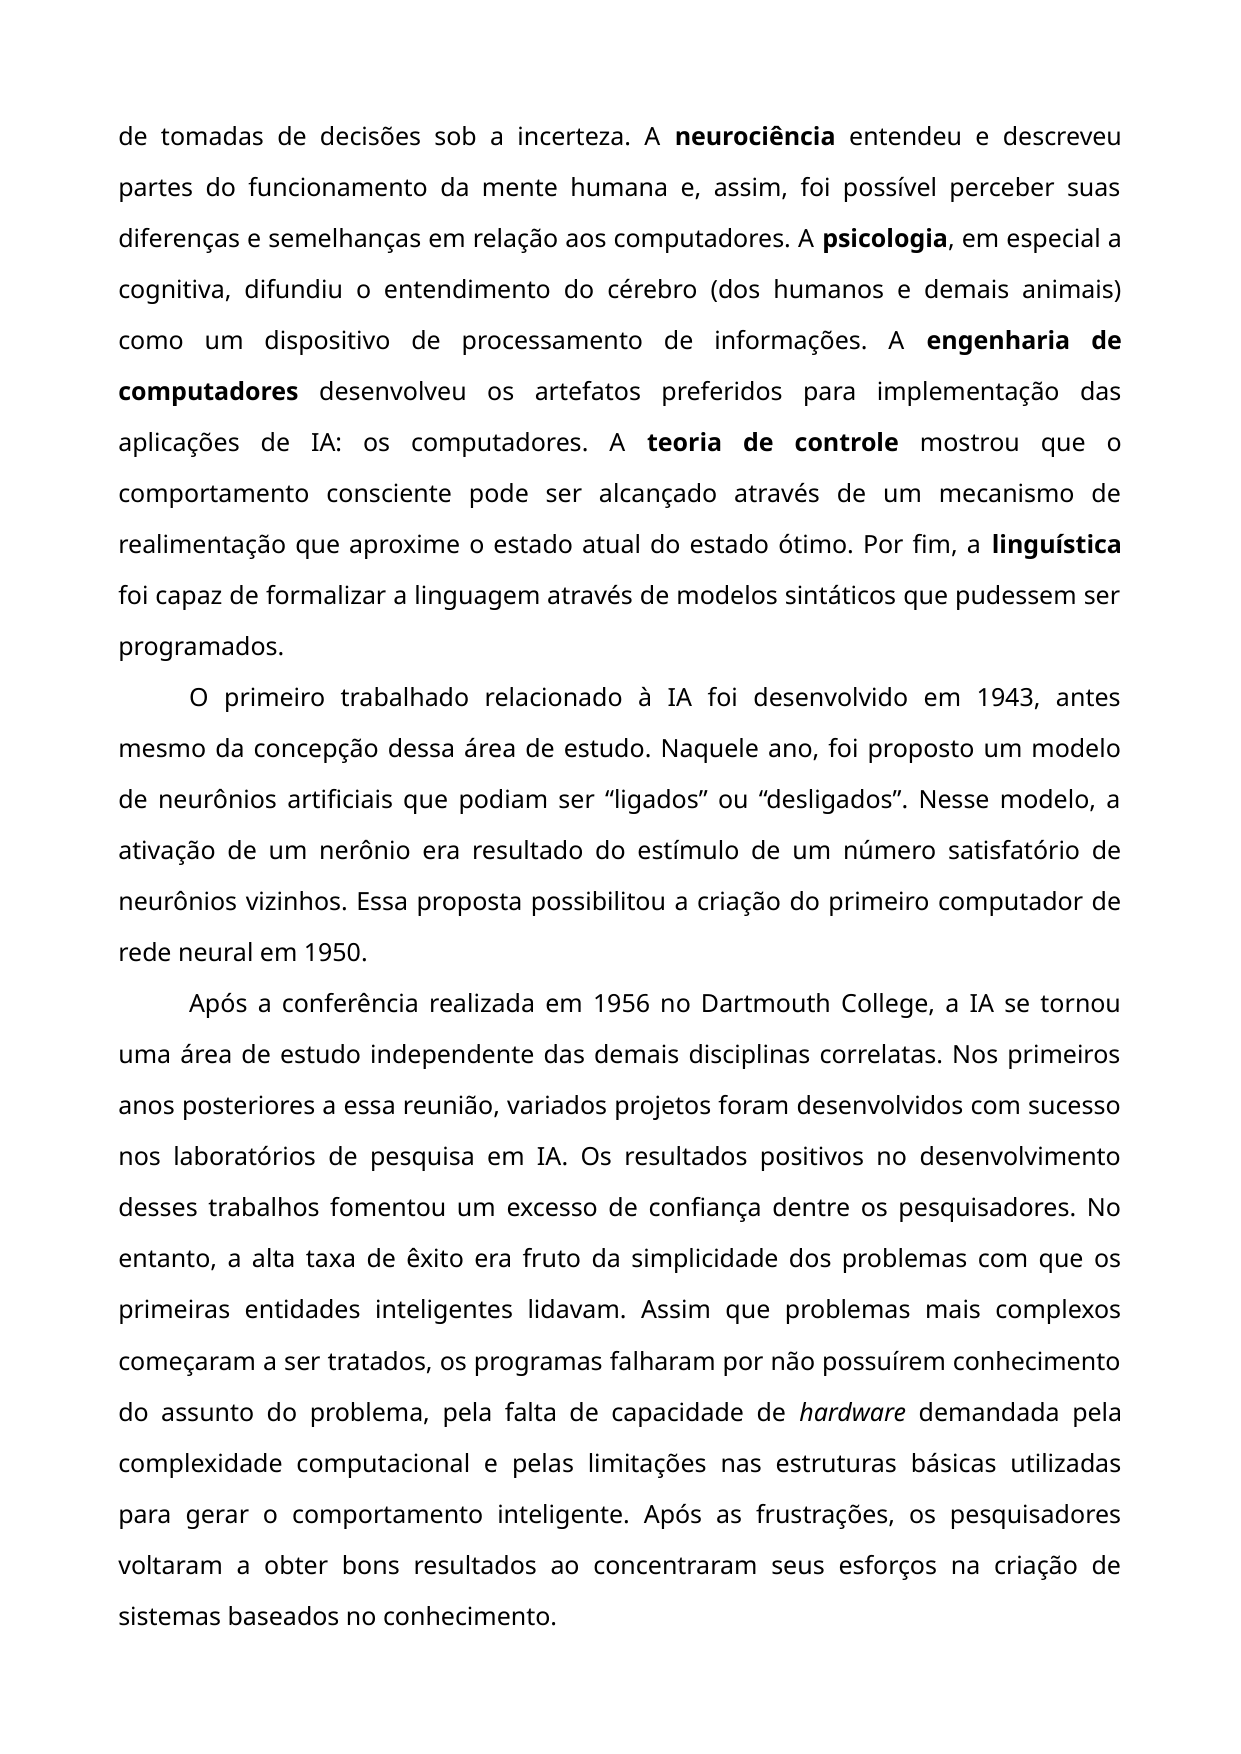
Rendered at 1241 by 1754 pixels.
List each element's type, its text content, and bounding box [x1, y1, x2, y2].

text Após a conferência realizada em 1956 no Dartmouth College, a IA se tornou uma área de estudo independente das demais disciplinas correlatas. Nos primeiros anos posteriores a essa reunião, variados projetos foram desenvolvidos com sucesso nos laboratórios de pesquisa em IA. Os resultados positivos no desenvolvimento desses trabalhos fomentou um excesso de confiança dentre os pesquisadores. No entanto, a alta taxa de êxito era fruto da simplicidade dos problemas com que os primeiras entidades inteligentes lidavam. Assim que problemas mais complexos começaram a ser tratados, os programas falharam por não possuírem conhecimento do assunto do problema, pela falta de capacidade de hardware demandada pela complexidade computacional e pelas limitações nas estruturas básicas utilizadas para gerar o comportamento inteligente. Após as frustrações, os pesquisadores voltaram a obter bons resultados ao concentraram seus esforços na criação de sistemas baseados no conhecimento. [118, 986, 1122, 1632]
text de tomadas de decisões sob a incerteza. A neurociência entendeu e descreveu partes do funcionamento da mente humana e, assim, foi possível perceber suas diferenças e semelhanças em relação aos computadores. A psicologia, em especial a cognitiva, difundiu o entendimento do cérebro (dos humanos e demais animais) como um dispositivo de processamento de informações. A engenharia de computadores desenvolveu os artefatos preferidos para implementação das aplicações de IA: os computadores. A teoria de controle mostrou que o comportamento consciente pode ser alcançado através de um mecanismo de realimentação que aproxime o estado atual do estado ótimo. Por fim, a linguística foi capaz de formalizar a linguagem através de modelos sintáticos que pudessem ser programados. [118, 118, 1122, 663]
text O primeiro trabalhado relacionado à IA foi desenvolvido em 1943, antes mesmo da concepção dessa área de estudo. Naquele ano, foi proposto um modelo de neurônios artificiais que podiam ser “ligados” ou “desligados”. Nesse modelo, a ativação de um nerônio era resultado do estímulo de um número satisfatório de neurônios vizinhos. Essa proposta possibilitou a criação do primeiro computador de rede neural em 1950. [118, 679, 1122, 969]
